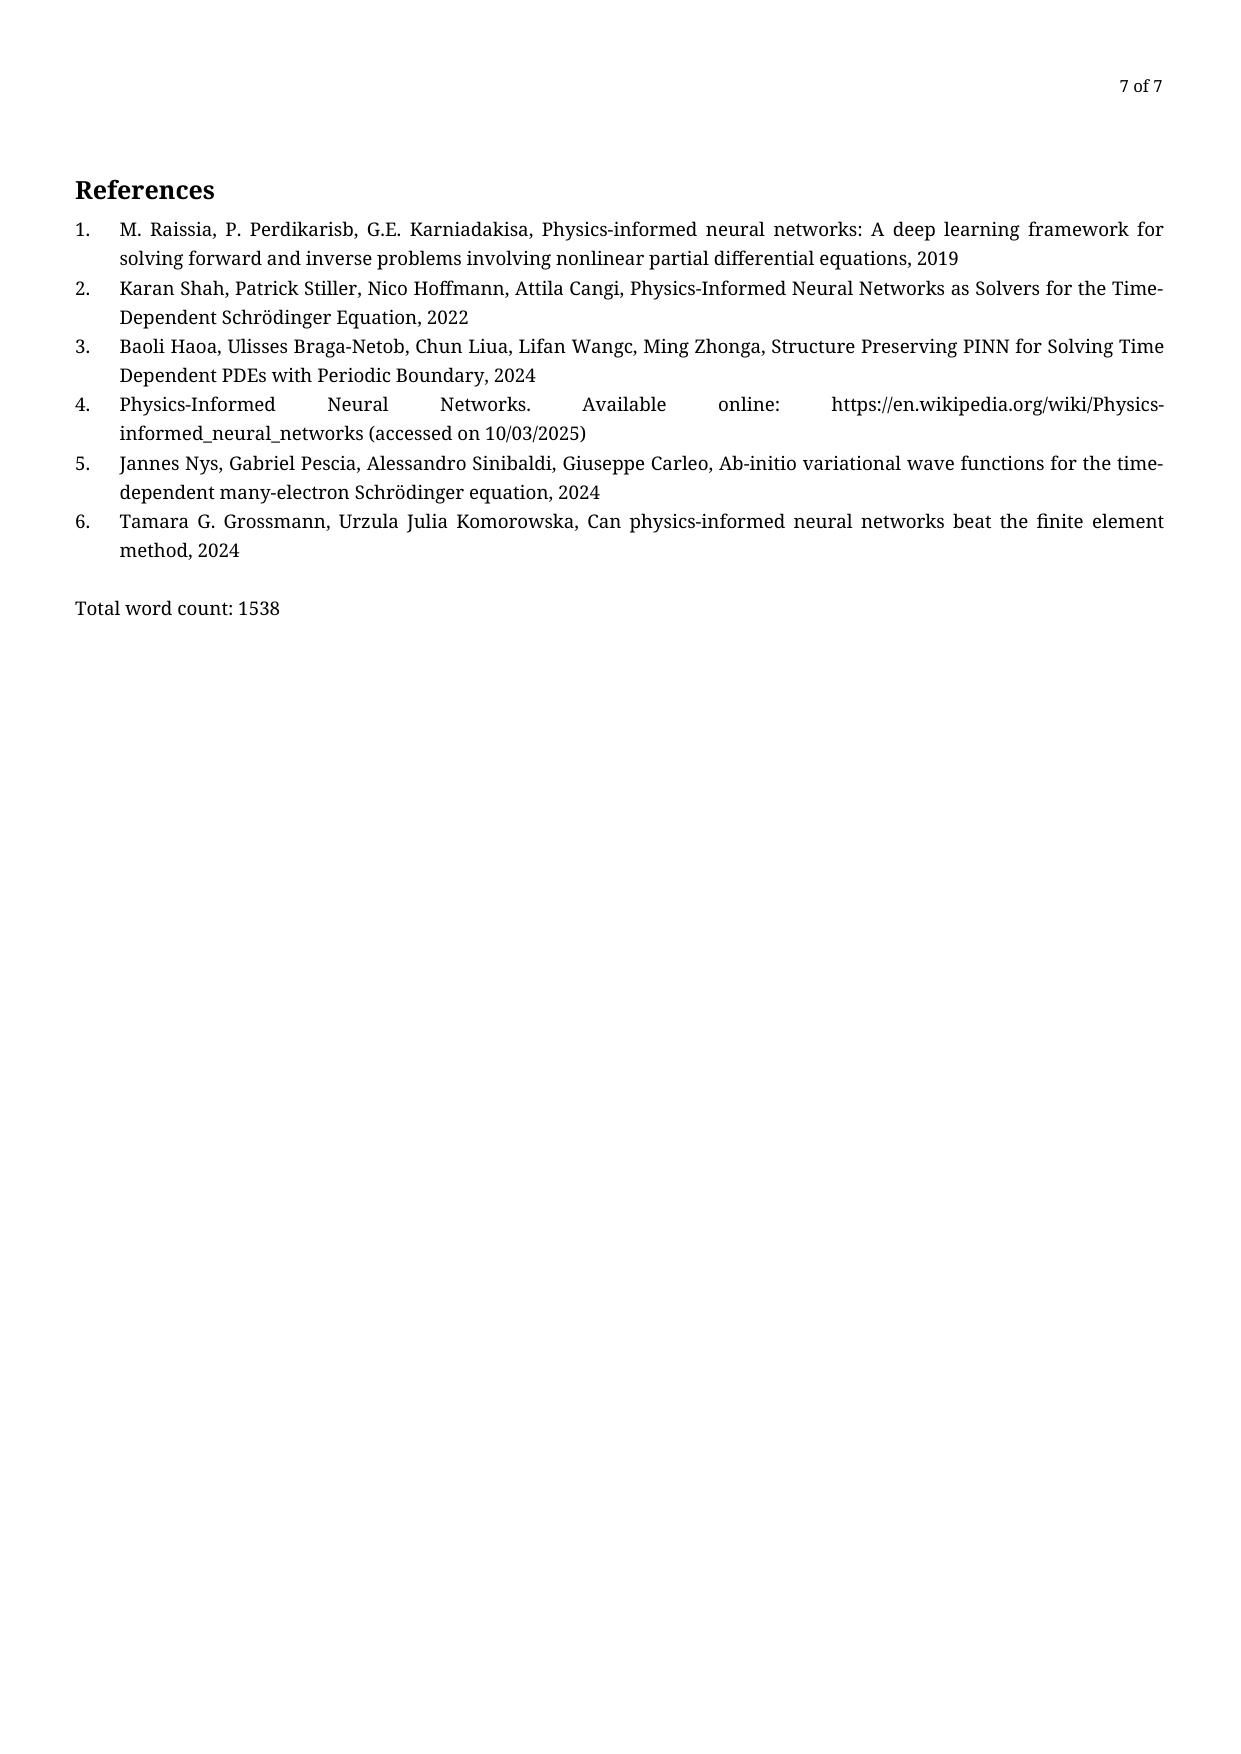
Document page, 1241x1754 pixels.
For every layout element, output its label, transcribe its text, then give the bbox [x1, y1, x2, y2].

text Total word count: 1538 [75, 592, 1165, 621]
list Physics-Informed Neural Networks. Available online: https://en.wikipedia.org/wiki/Physics-informed_neural_networks (accessed on 10/03/2025) [75, 388, 1165, 446]
list Baoli Haoa, Ulisses Braga-Netob, Chun Liua, Lifan Wangc, Ming Zhonga, Structure Preserving PINN for Solving Time Dependent PDEs with Periodic Boundary, 2024 [75, 329, 1165, 388]
list Jannes Nys, Gabriel Pescia, Alessandro Sinibaldi, Giuseppe Carleo, Ab-initio variational wave functions for the time-dependent many-electron Schrödinger equation, 2024 [75, 446, 1165, 504]
list Karan Shah, Patrick Stiller, Nico Hoffmann, Attila Cangi, Physics-Informed Neural Networks as Solvers for the Time-Dependent Schrödinger Equation, 2022 [75, 271, 1165, 329]
list M. Raissia, P. Perdikarisb, G.E. Karniadakisa, Physics-informed neural networks: A deep learning framework for solving forward and inverse problems involving nonlinear partial differential equations, 2019 [75, 213, 1165, 271]
subtitle References [75, 173, 1165, 207]
list Tamara G. Grossmann, Urzula Julia Komorowska, Can physics-informed neural networks beat the finite element method, 2024 [75, 504, 1165, 563]
